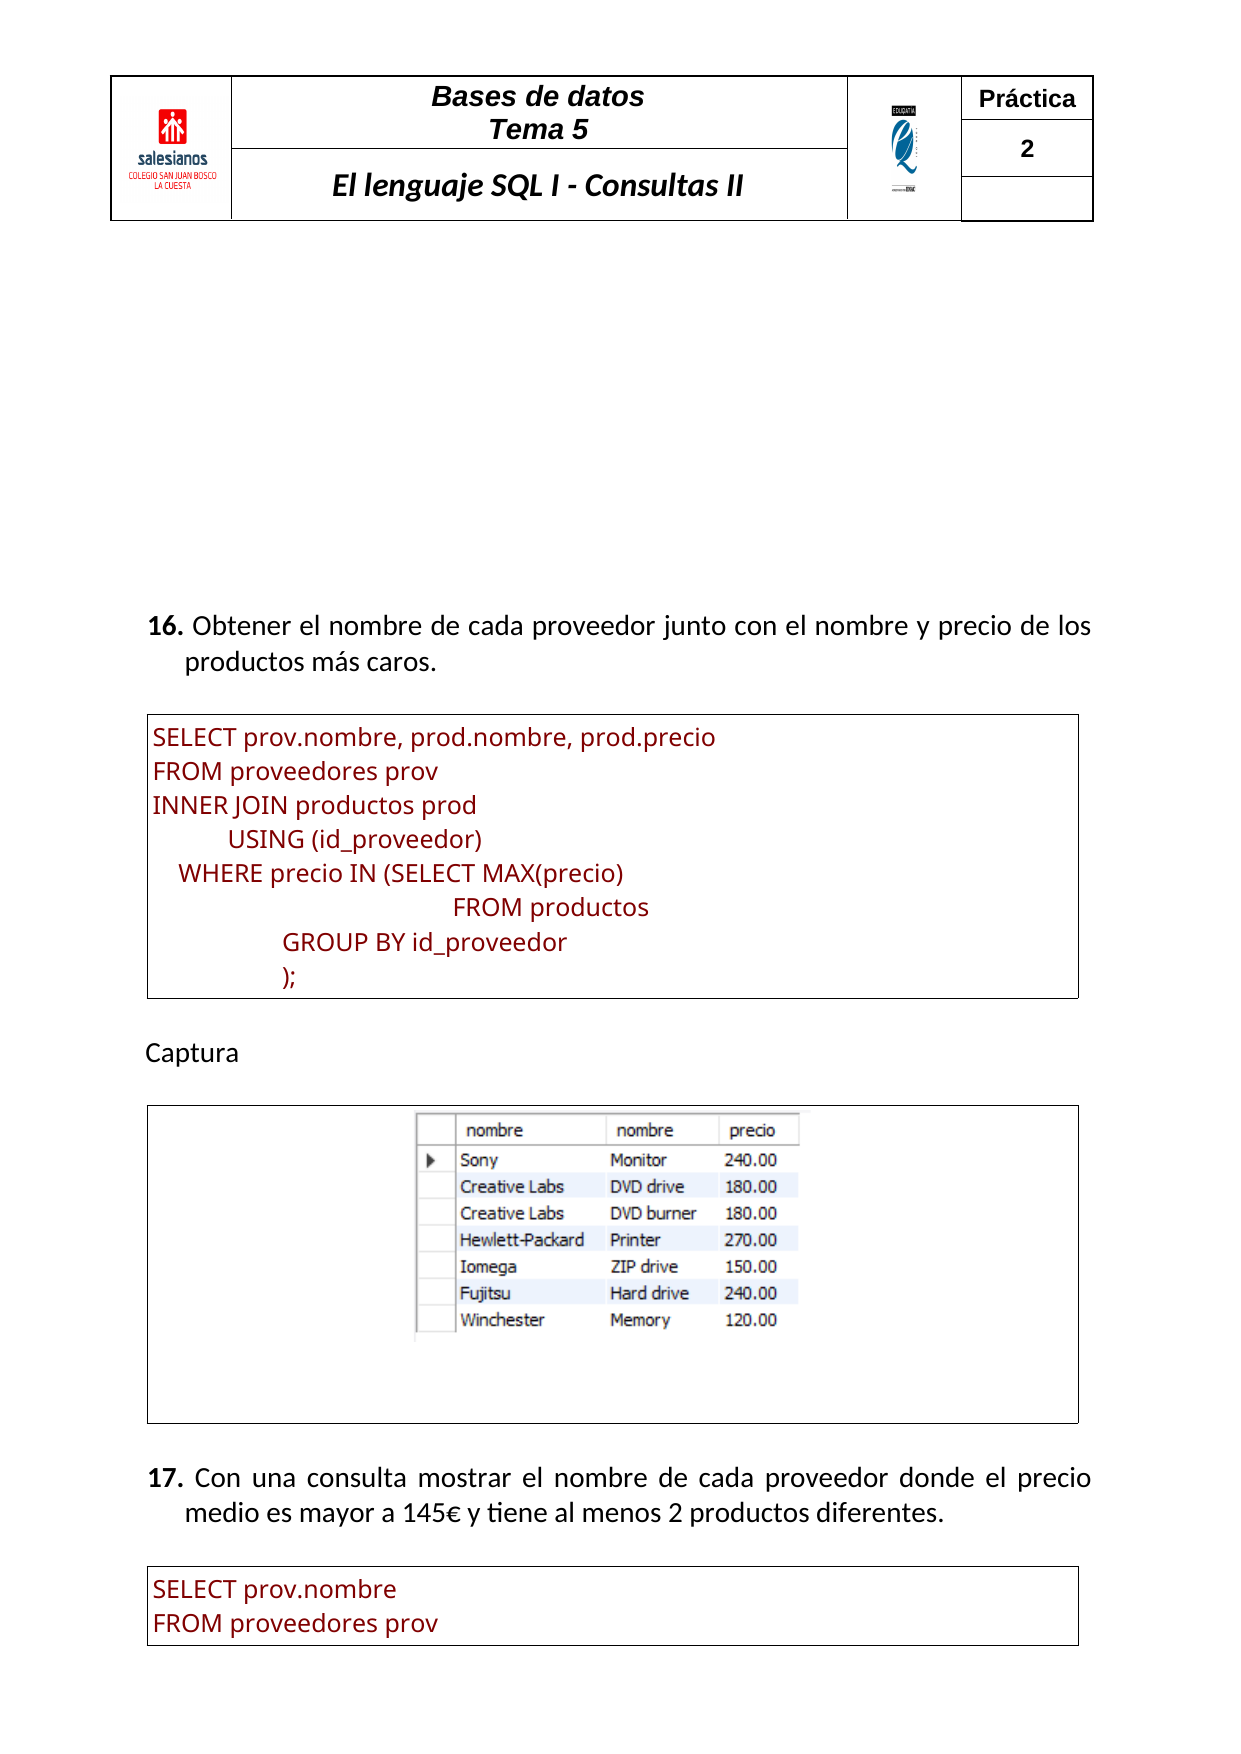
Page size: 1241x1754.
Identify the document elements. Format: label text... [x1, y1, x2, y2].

picture [891, 105, 918, 192]
list Con una consulta mostrar el nombre de cada proveedor donde el precio medio es mayor a 145€ y tiene al menos 2 productos diferentes. [147, 1459, 1093, 1530]
table_header [148, 1106, 1078, 1423]
text Captura [145, 1034, 1093, 1069]
table_header SELECT prov.nombre, prod.nombre, prod.precio FROM proveedores prov INNER JOIN productos prod USING (id_proveedor) WHERE precio IN (SELECT MAX(precio) FROM productos GROUP BY id_proveedor ); [148, 715, 1078, 998]
table_header SELECT prov.nombre FROM proveedores prov [148, 1567, 1078, 1645]
picture [119, 96, 229, 203]
picture [413, 1110, 811, 1342]
list Obtener el nombre de cada proveedor junto con el nombre y precio de los productos más caros. [147, 607, 1093, 678]
